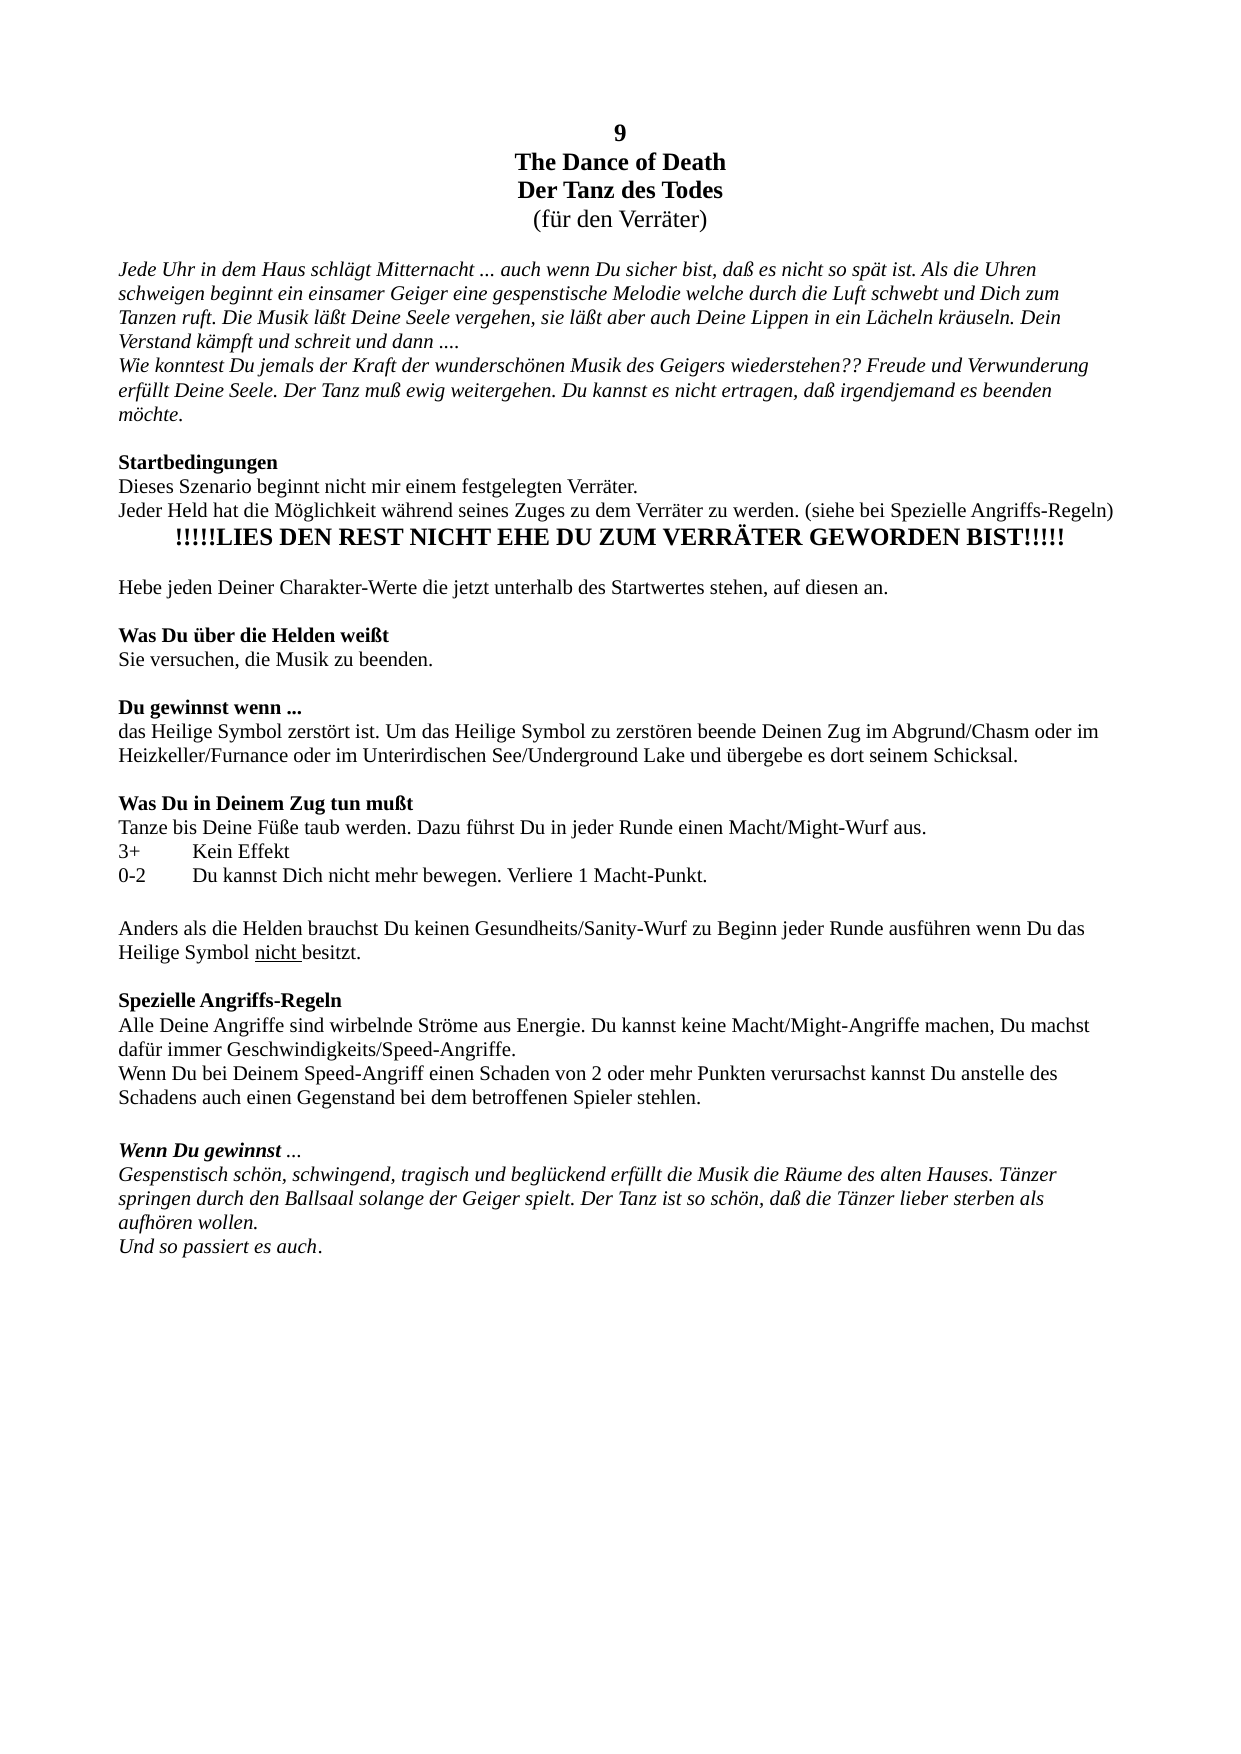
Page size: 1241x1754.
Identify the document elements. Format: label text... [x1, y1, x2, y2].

text Jeder Held hat die Möglichkeit während seines Zuges zu dem Verräter zu werden. (siehe bei Spezielle Angriffs-Regeln) [118, 498, 1122, 522]
text Wie konntest Du jemals der Kraft der wunderschönen Musik des Geigers wiederstehen?? Freude und Verwunderung erfüllt Deine Seele. Der Tanz muß ewig weitergehen. Du kannst es nicht ertragen, daß irgendjemand es beenden möchte. [118, 353, 1122, 426]
text Dieses Szenario beginnt nicht mir einem festgelegten Verräter. [118, 474, 1122, 498]
text 9 [118, 118, 1122, 147]
text Sie versuchen, die Musik zu beenden. [118, 647, 1122, 671]
subtitle Was Du in Deinem Zug tun mußt [118, 791, 1122, 815]
text Anders als die Helden brauchst Du keinen Gesundheits/Sanity-Wurf zu Beginn jeder Runde ausführen wenn Du das Heilige Symbol nicht besitzt. [118, 916, 1122, 964]
text Tanze bis Deine Füße taub werden. Dazu führst Du in jeder Runde einen Macht/Might-Wurf aus. [118, 815, 1122, 839]
text Du gewinnst wenn ... [118, 695, 1122, 719]
text Wenn Du bei Deinem Speed-Angriff einen Schaden von 2 oder mehr Punkten verursachst kannst Du anstelle des Schadens auch einen Gegenstand bei dem betroffenen Spieler stehlen. [118, 1061, 1122, 1109]
text !!!!!LIES DEN REST NICHT EHE DU ZUM VERRÄTER GEWORDEN BIST!!!!! [118, 522, 1122, 551]
text Der Tanz des Todes [118, 176, 1122, 204]
subtitle Was Du über die Helden weißt [118, 623, 1122, 647]
text (für den Verräter) [118, 204, 1122, 233]
text Gespenstisch schön, schwingend, tragisch und beglückend erfüllt die Musik die Räume des alten Hauses. Tänzer springen durch den Ballsaal solange der Geiger spielt. Der Tanz ist so schön, daß die Tänzer lieber sterben als aufhören wollen. [118, 1162, 1122, 1234]
subtitle Spezielle Angriffs-Regeln [118, 988, 1122, 1012]
text das Heilige Symbol zerstört ist. Um das Heilige Symbol zu zerstören beende Deinen Zug im Abgrund/Chasm oder im Heizkeller/Furnance oder im Unterirdischen See/Underground Lake und übergebe es dort seinem Schicksal. [118, 719, 1122, 767]
text Jede Uhr in dem Haus schlägt Mitternacht ... auch wenn Du sicher bist, daß es nicht so spät ist. Als die Uhren schweigen beginnt ein einsamer Geiger eine gespenstische Melodie welche durch die Luft schwebt und Dich zum Tanzen ruft. Die Musik läßt Deine Seele vergehen, sie läßt aber auch Deine Lippen in ein Lächeln kräuseln. Dein Verstand kämpft und schreit und dann .... [118, 257, 1122, 353]
subtitle Startbedingungen [118, 450, 1122, 474]
text 3+ Kein Effekt [118, 839, 1122, 863]
text Hebe jeden Deiner Charakter-Werte die jetzt unterhalb des Startwertes stehen, auf diesen an. [118, 575, 1122, 599]
text 0-2 Du kannst Dich nicht mehr bewegen. Verliere 1 Macht-Punkt. [118, 863, 1122, 887]
text Wenn Du gewinnst ... [118, 1137, 1122, 1162]
text Alle Deine Angriffe sind wirbelnde Ströme aus Energie. Du kannst keine Macht/Might-Angriffe machen, Du machst dafür immer Geschwindigkeits/Speed-Angriffe. [118, 1012, 1122, 1061]
text The Dance of Death [118, 147, 1122, 176]
text Und so passiert es auch. [118, 1234, 1122, 1258]
